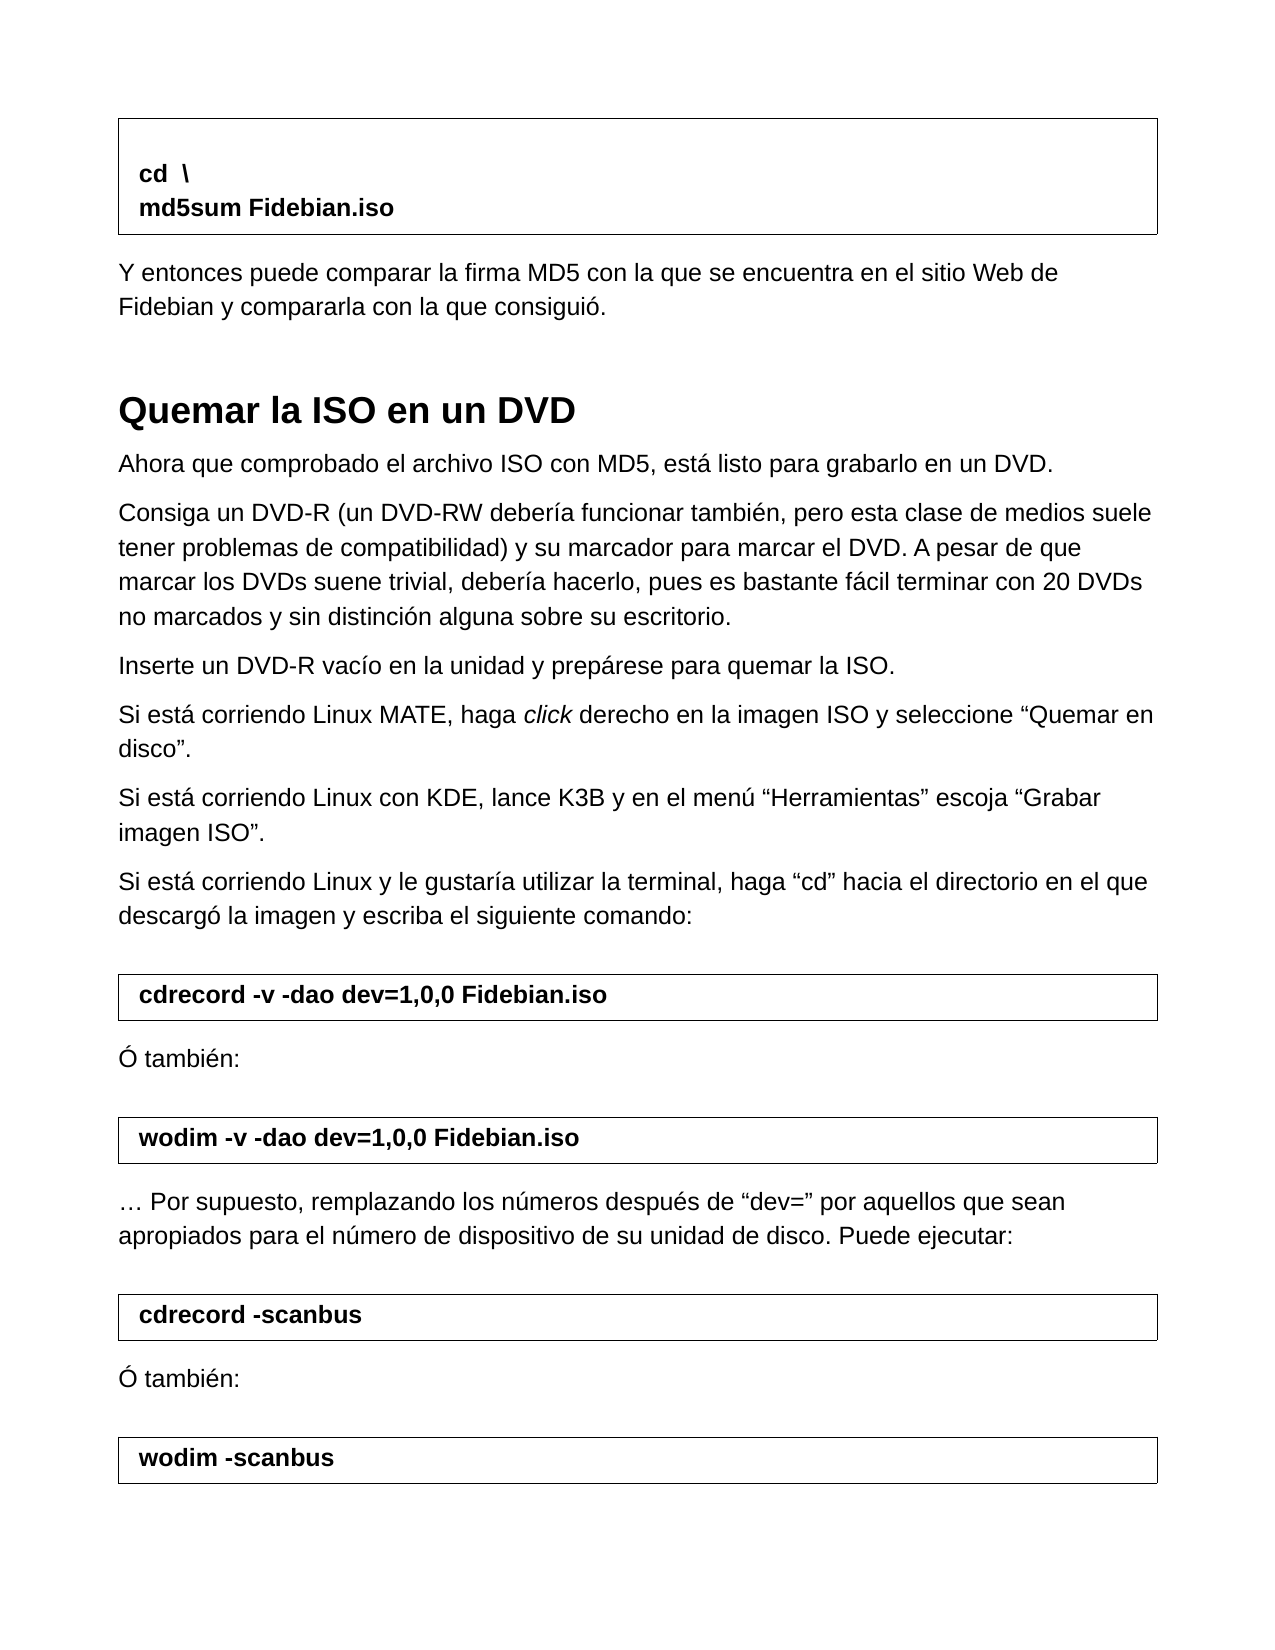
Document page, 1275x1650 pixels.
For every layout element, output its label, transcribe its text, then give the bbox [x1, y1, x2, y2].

table_header wodim -v -dao dev=1,0,0 Fidebian.iso [119, 1118, 1157, 1163]
table_header cd \ md5sum Fidebian.iso [119, 119, 1157, 234]
text … Por supuesto, remplazando los números después de “dev=” por aquellos que sean apropiados para el número de dispositivo de su unidad de disco. Puede ejecutar: [118, 1187, 1157, 1250]
text Si está corriendo Linux y le gustaría utilizar la terminal, haga “cd” hacia el directorio en el que descargó la imagen y escriba el siguiente comando: [118, 867, 1157, 930]
subtitle Quemar la ISO en un DVD [118, 388, 1157, 431]
table_header wodim -scanbus [119, 1438, 1157, 1483]
table_header cdrecord -v -dao dev=1,0,0 Fidebian.iso [119, 975, 1157, 1020]
text Ó también: [118, 1044, 1157, 1073]
text Ó también: [118, 1364, 1157, 1393]
text Ahora que comprobado el archivo ISO con MD5, está listo para grabarlo en un DVD. [118, 449, 1157, 478]
text Si está corriendo Linux MATE, haga click derecho en la imagen ISO y seleccione “Quemar en disco”. [118, 700, 1157, 763]
text Y entonces puede comparar la firma MD5 con la que se encuentra en el sitio Web de Fidebian y compararla con la que consiguió. [118, 257, 1157, 321]
table_header cdrecord -scanbus [119, 1295, 1157, 1340]
text Consiga un DVD-R (un DVD-RW debería funcionar también, pero esta clase de medios suele tener problemas de compatibilidad) y su marcador para marcar el DVD. A pesar de que marcar los DVDs suene trivial, debería hacerlo, pues es bastante fácil terminar con 20 DVDs no marcados y sin distinción alguna sobre su escritorio. [118, 498, 1157, 630]
text Inserte un DVD-R vacío en la unidad y prepárese para quemar la ISO. [118, 651, 1157, 679]
text Si está corriendo Linux con KDE, lance K3B y en el menú “Herramientas” escoja “Grabar imagen ISO”. [118, 783, 1157, 847]
